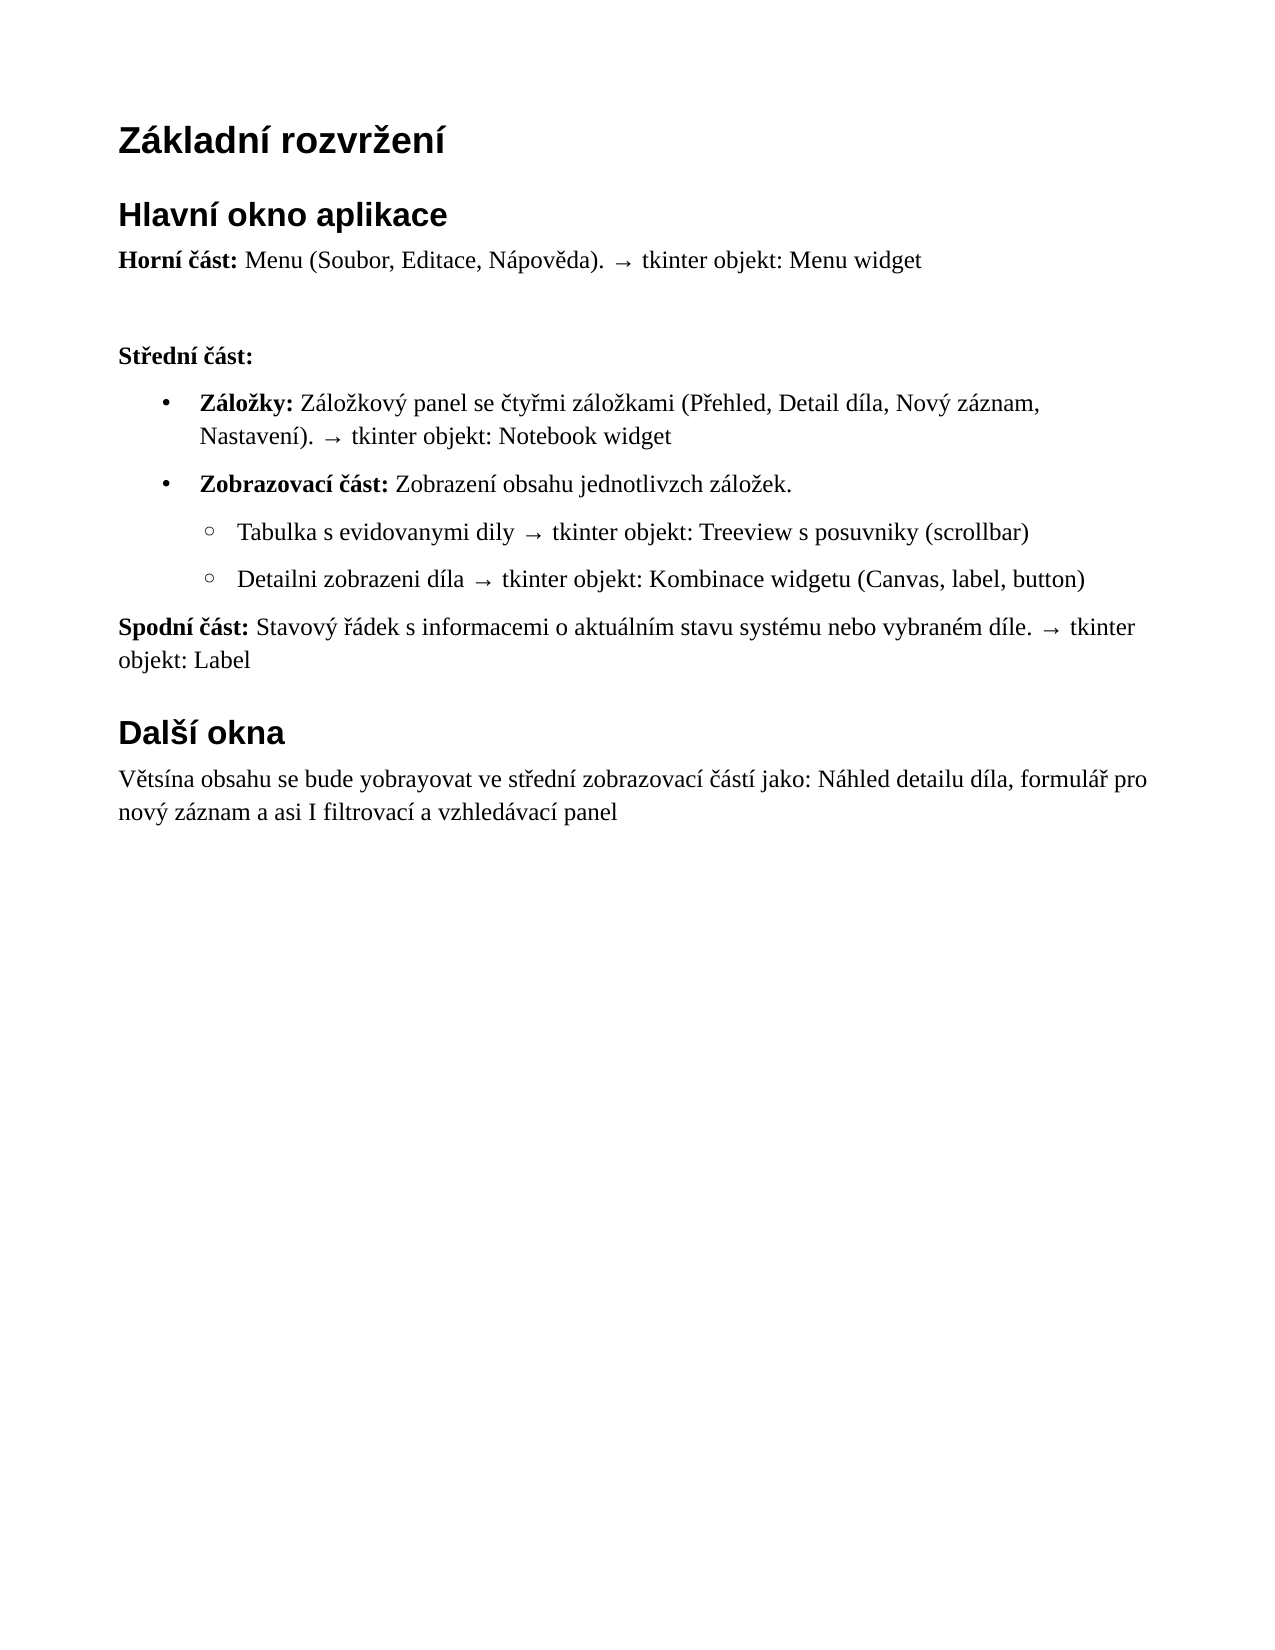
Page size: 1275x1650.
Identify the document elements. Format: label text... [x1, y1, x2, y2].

list Záložky: Záložkový panel se čtyřmi záložkami (Přehled, Detail díla, Nový záznam, Nastavení). → tkinter objekt: Notebook widget [162, 388, 1157, 450]
text Větsína obsahu se bude yobrayovat ve střední zobrazovací částí jako: Náhled detailu díla, formulář pro nový záznam a asi I filtrovací a vzhledávací panel [118, 764, 1157, 826]
subtitle Další okna [118, 713, 1157, 752]
list Tabulka s evidovanymi dily → tkinter objekt: Treeview s posuvniky (scrollbar) [199, 517, 1157, 545]
list Zobrazovací část: Zobrazení obsahu jednotlivzch záložek. [162, 469, 1157, 498]
text Horní část: Menu (Soubor, Editace, Nápověda). → tkinter objekt: Menu widget [118, 246, 1157, 274]
list Detailni zobrazeni díla → tkinter objekt: Kombinace widgetu (Canvas, label, button) [199, 564, 1157, 593]
text Spodní část: Stavový řádek s informacemi o aktuálním stavu systému nebo vybraném díle. → tkinter objekt: Label [118, 612, 1157, 673]
text Střední část: [118, 341, 1157, 369]
subtitle Základní rozvržení [118, 118, 1157, 161]
subtitle Hlavní okno aplikace [118, 194, 1157, 233]
